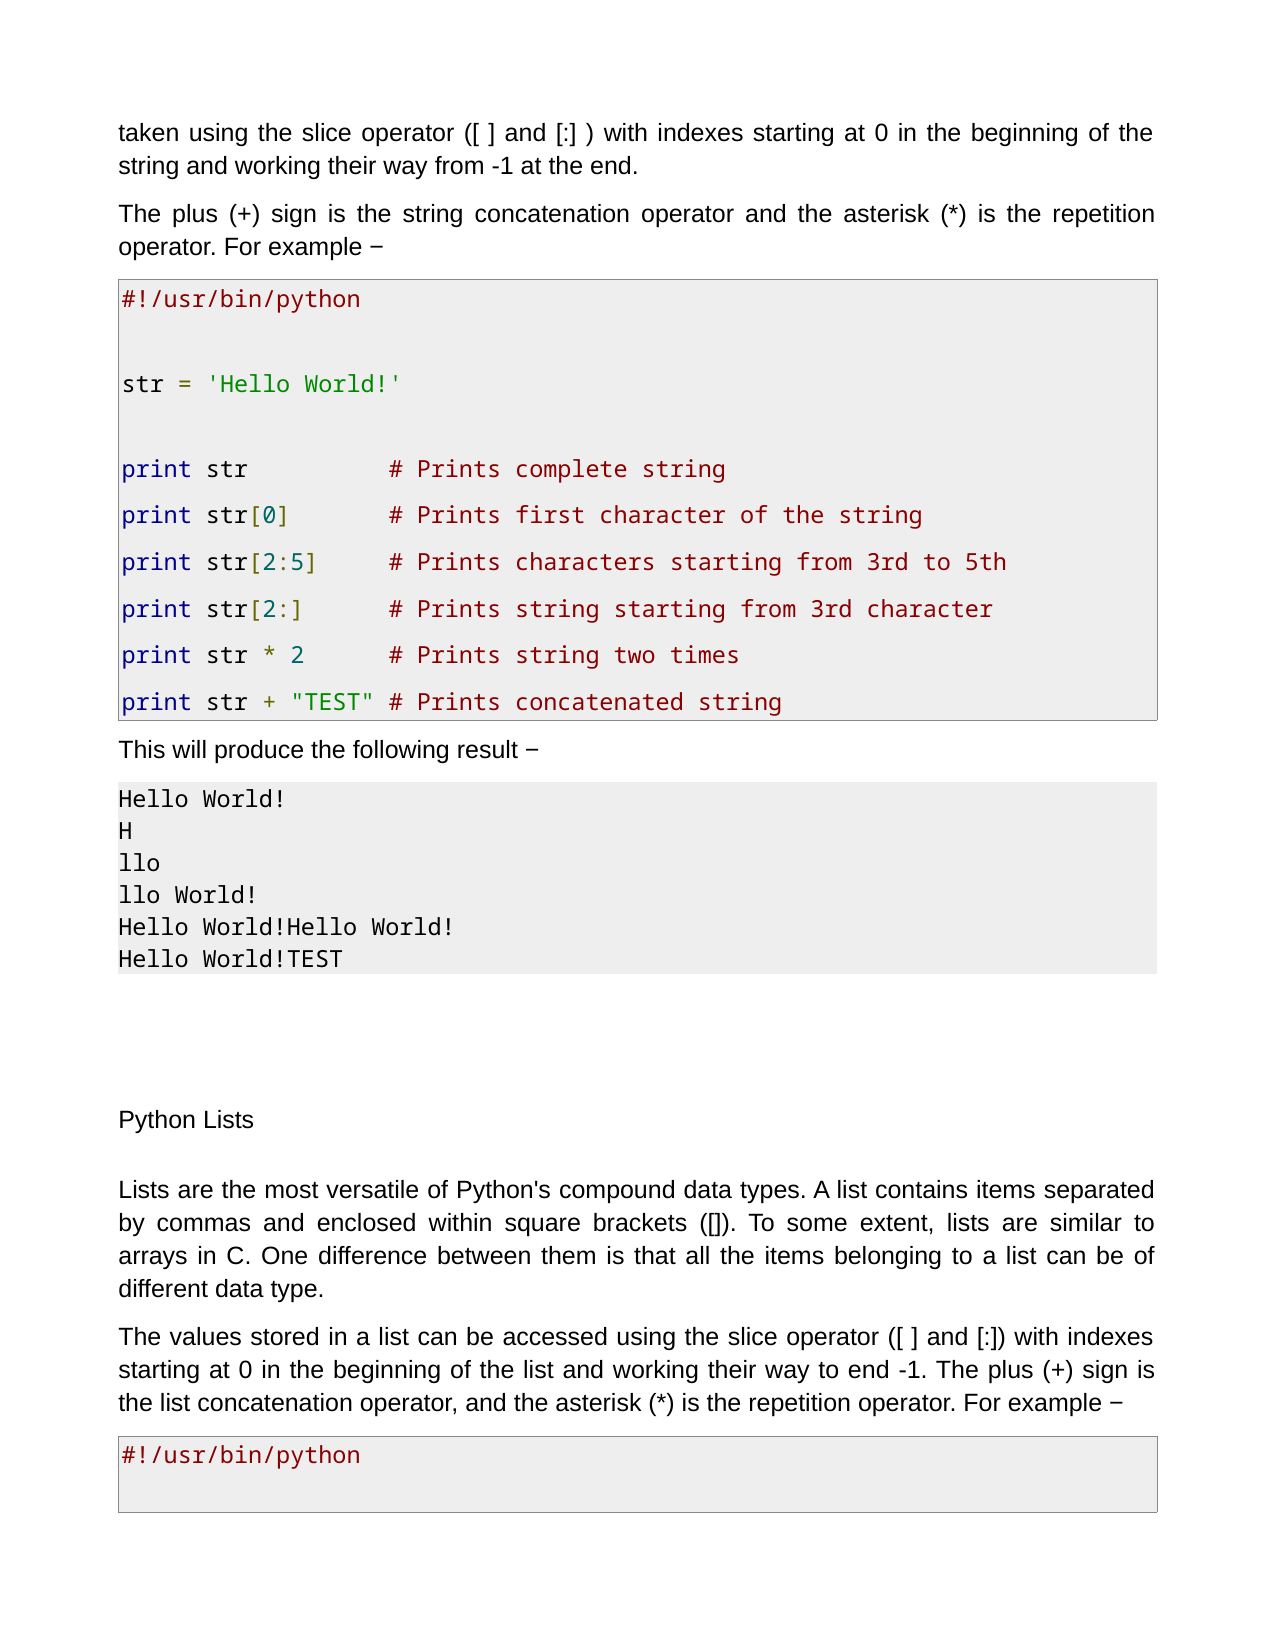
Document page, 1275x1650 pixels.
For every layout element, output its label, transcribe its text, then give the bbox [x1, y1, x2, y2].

text print str # Prints complete string [119, 449, 1157, 484]
text str = 'Hello World!' [119, 364, 1157, 399]
text The values stored in a list can be accessed using the slice operator ([ ] and [:]) with indexes starting at 0 in the beginning of the list and working their way to end -1. The plus (+) sign is the list concatenation operator, and the asterisk (*) is the repetition operator. For example − [118, 1322, 1157, 1417]
text llo [118, 846, 1157, 878]
text Hello World! [118, 782, 1157, 814]
text print str[0] # Prints first character of the string [119, 496, 1157, 531]
text This will produce the following result − [118, 735, 1157, 763]
text Lists are the most versatile of Python's compound data types. A list contains items separated by commas and enclosed within square brackets ([]). To some extent, lists are similar to arrays in C. One difference between them is that all the items belonging to a list can be of different data type. [118, 1175, 1157, 1303]
text llo World! [118, 878, 1157, 910]
text taken using the slice operator ([ ] and [:] ) with indexes starting at 0 in the beginning of the string and working their way from -1 at the end. [118, 118, 1157, 180]
text #!/usr/bin/python [119, 280, 1157, 314]
subtitle Python Lists [118, 1105, 1157, 1134]
text #!/usr/bin/python [119, 1437, 1157, 1471]
text H [118, 814, 1157, 846]
text Hello World!Hello World! [118, 910, 1157, 942]
text The plus (+) sign is the string concatenation operator and the asterisk (*) is the repetition operator. For example − [118, 199, 1157, 261]
text print str + "TEST" # Prints concatenated string [119, 682, 1157, 720]
text print str[2:5] # Prints characters starting from 3rd to 5th [119, 542, 1157, 577]
text print str[2:] # Prints string starting from 3rd character [119, 589, 1157, 624]
text Hello World!TEST [118, 942, 1157, 974]
text print str * 2 # Prints string two times [119, 635, 1157, 670]
